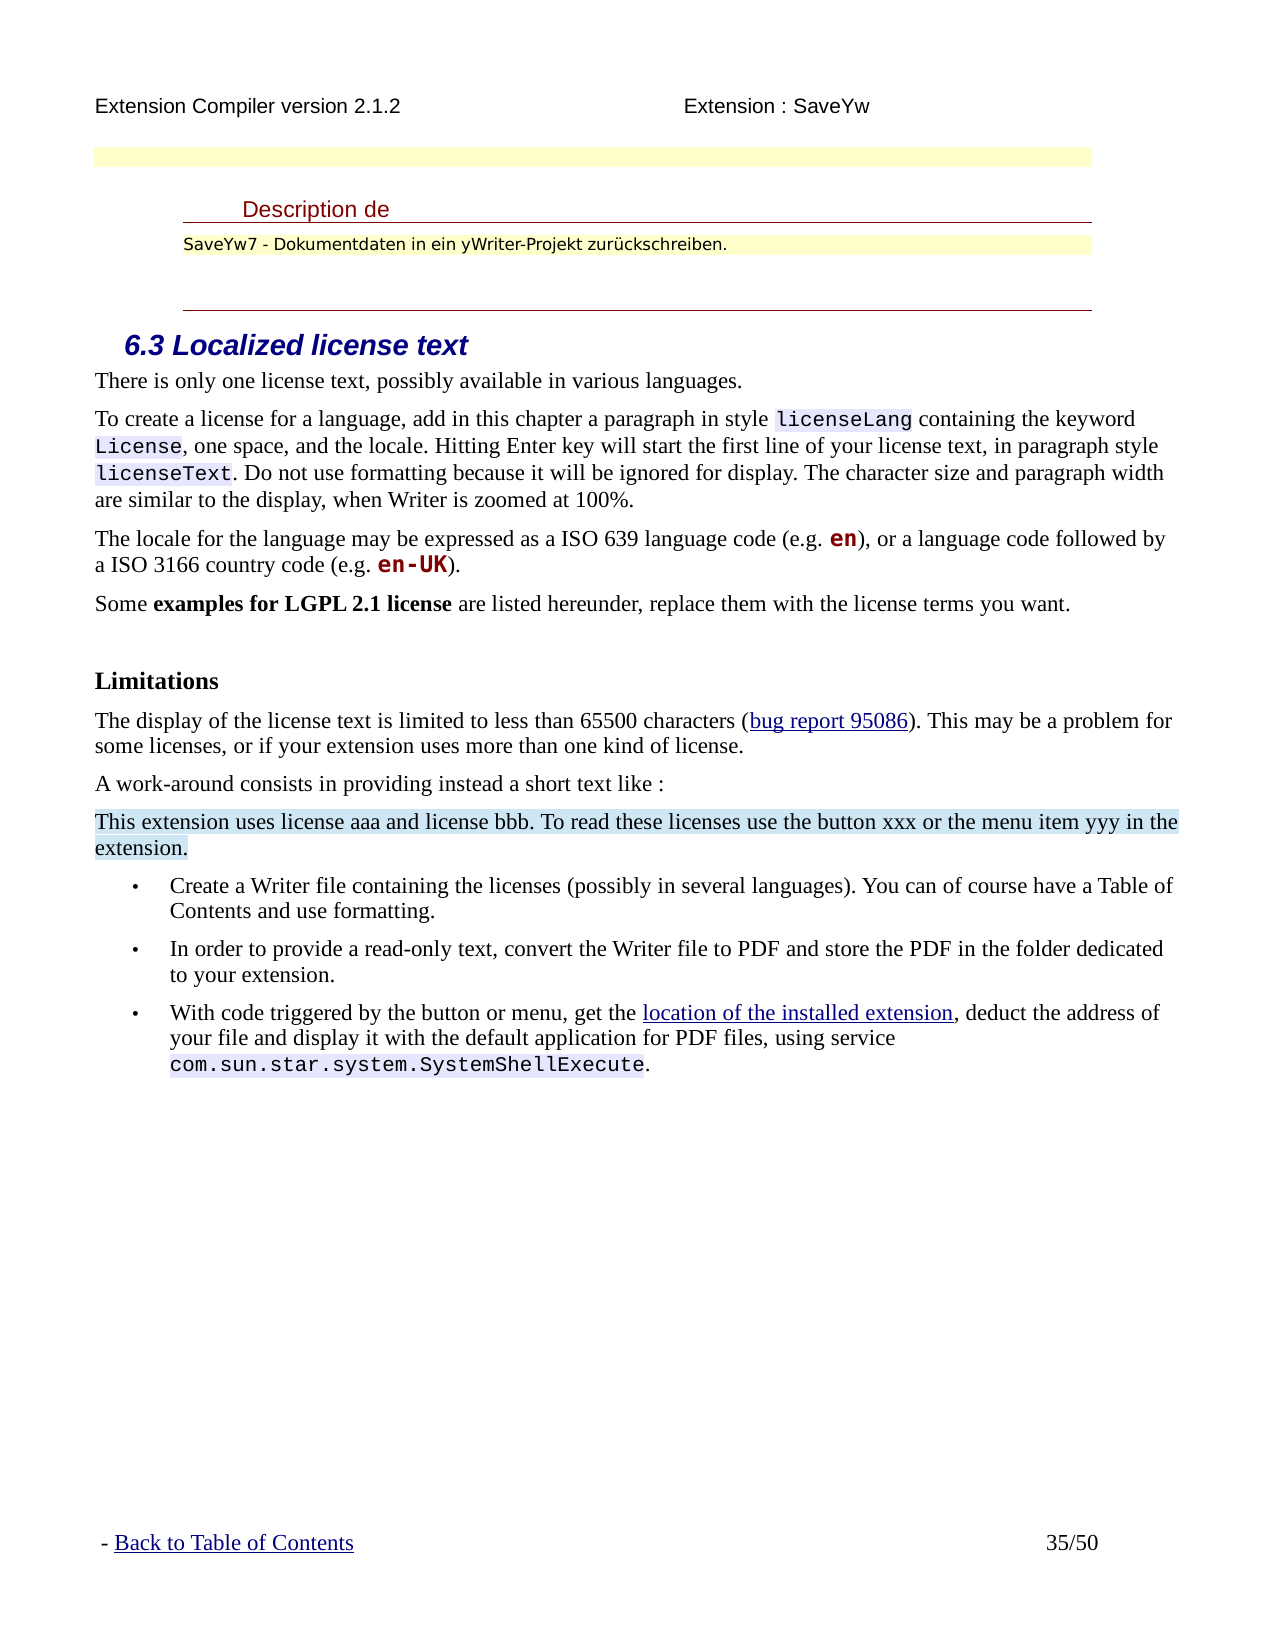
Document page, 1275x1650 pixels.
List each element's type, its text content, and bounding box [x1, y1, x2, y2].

text Description de [183, 196, 1092, 222]
text There is only one license text, possibly available in various languages. [94, 367, 1181, 393]
list In order to provide a read-only text, convert the Writer file to PDF and store the PDF in the folder dedicated to your extension. [132, 936, 1181, 987]
text The display of the license text is limited to less than 65500 characters (bug report 95086). This may be a problem for some licenses, or if your extension uses more than one kind of license. [94, 707, 1181, 758]
text To create a license for a language, add in this chapter a paragraph in style licenseLang containing the keyword License, one space, and the locale. Hitting Enter key will start the first line of your license text, in paragraph style licenseText. Do not use formatting because it will be ignored for display. The character size and paragraph width are similar to the display, when Writer is zoomed at 100%. [94, 406, 1181, 512]
text Limitations [94, 667, 1181, 695]
list With code triggered by the button or menu, get the location of the installed extension, deduct the address of your file and display it with the default application for PDF files, using service com.sun.star.system.SystemShellExecute. [132, 1000, 1181, 1078]
text SaveYw7 - Dokumentdaten in ein yWriter-Projekt zurückschreiben. [183, 235, 1092, 255]
subtitle Localized license text [124, 329, 1181, 362]
text A work-around consists in providing instead a short text like : [94, 771, 1181, 797]
text This extension uses license aaa and license bbb. To read these licenses use the button xxx or the menu item yyy in the extension. [94, 809, 1181, 860]
text Some examples for LGPL 2.1 license are listed hereunder, replace them with the license terms you want. [94, 591, 1181, 616]
text The locale for the language may be expressed as a ISO 639 language code (e.g. en), or a language code followed by a ISO 3166 country code (e.g. en-UK). [94, 524, 1181, 578]
list Create a Writer file containing the licenses (possibly in several languages). You can of course have a Table of Contents and use formatting. [132, 873, 1181, 924]
